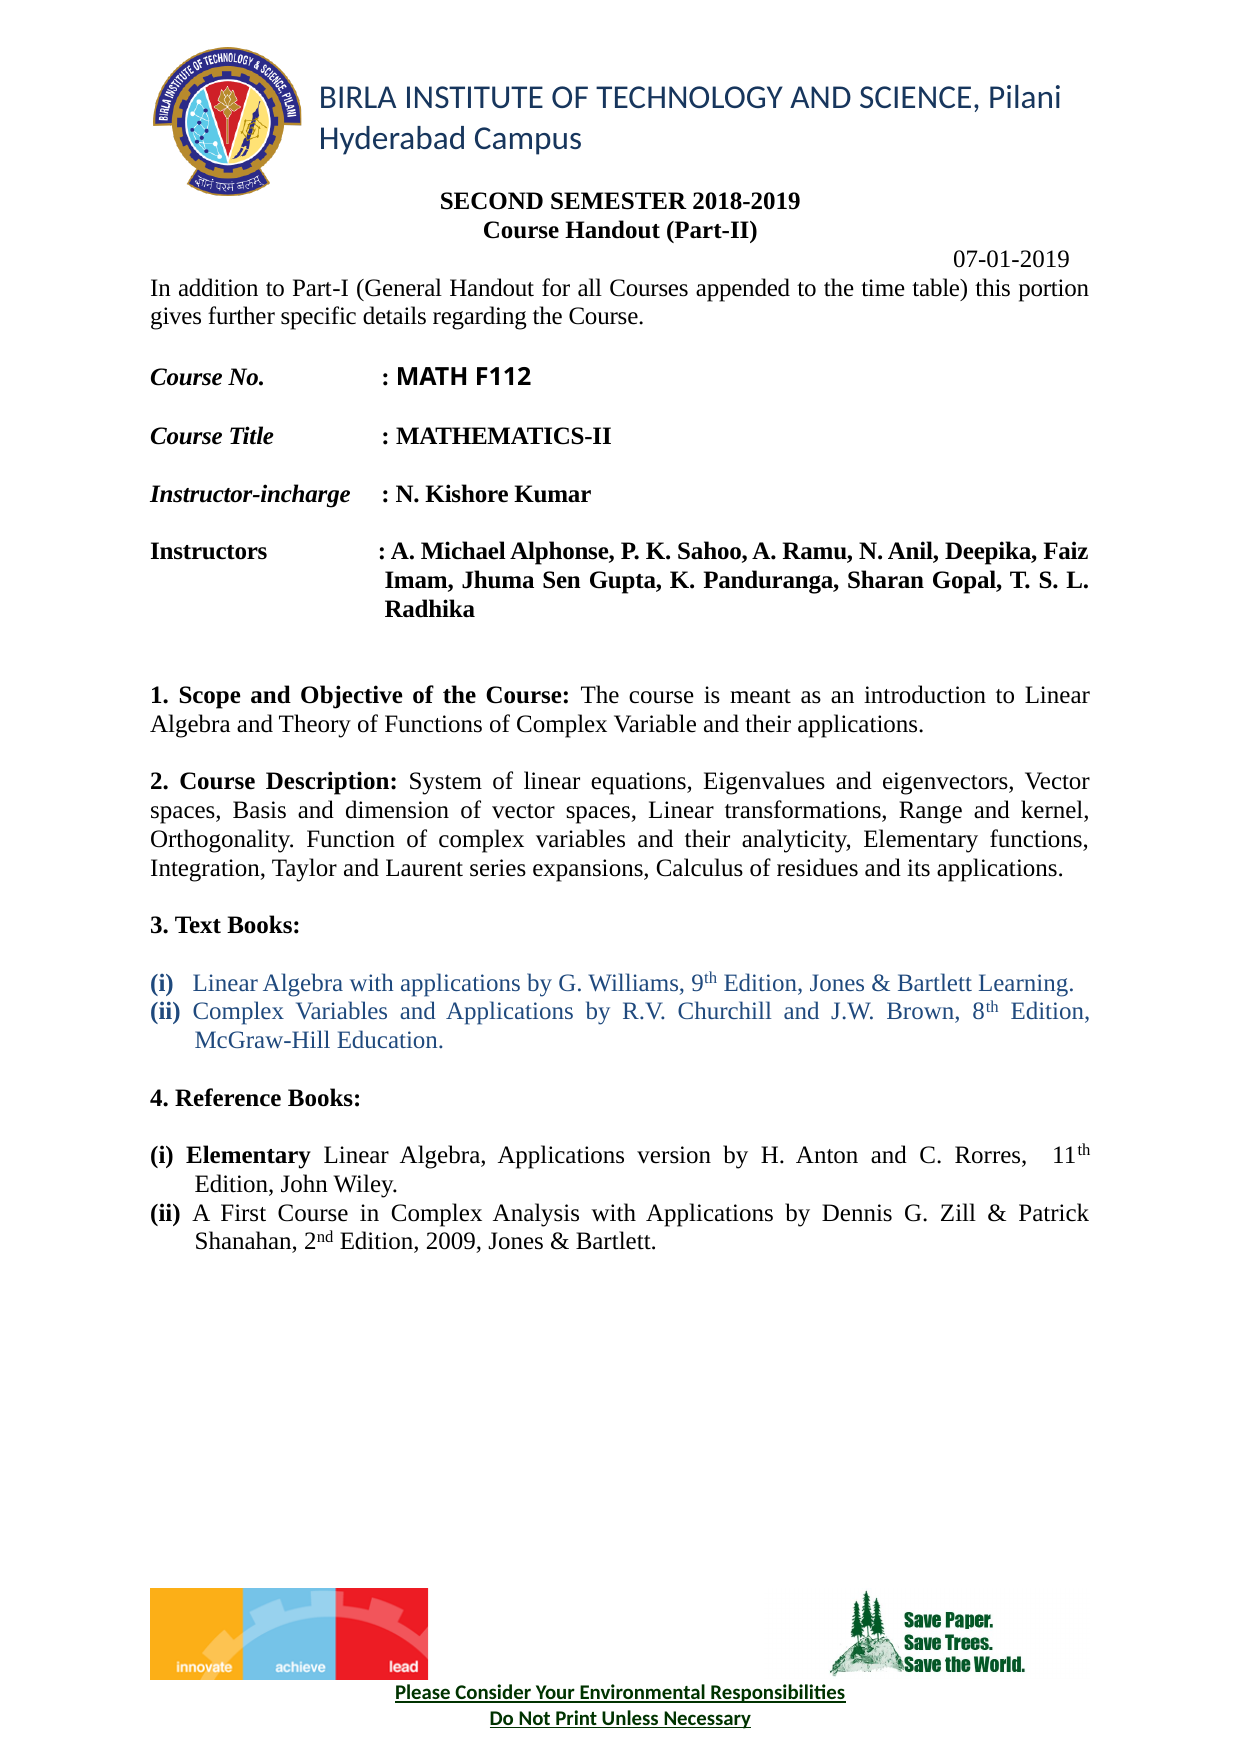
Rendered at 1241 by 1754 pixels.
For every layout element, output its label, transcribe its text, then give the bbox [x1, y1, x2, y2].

text Instructors : A. Michael Alphonse, P. K. Sahoo, A. Ramu, N. Anil, Deepika, Faiz Imam, Jhuma Sen Gupta, K. Panduranga, Sharan Gopal, T. S. L. Radhika [150, 536, 1090, 623]
text 3. Text Books: [150, 910, 1090, 939]
text (ii) A First Course in Complex Analysis with Applications by Dennis G. Zill & Patrick Shanahan, 2nd Edition, 2009, Jones & Bartlett. [150, 1198, 1090, 1255]
text 1. Scope and Objective of the Course: The course is meant as an introduction to Linear Algebra and Theory of Functions of Complex Variable and their applications. [150, 680, 1090, 738]
text In addition to Part‑I (General Handout for all Courses appended to the time table) this portion gives further specific details regarding the Course. [150, 273, 1090, 330]
text 2. Course Description: System of linear equations, Eigenvalues and eigenvectors, Vector spaces, Basis and dimension of vector spaces, Linear transformations, Range and kernel, Orthogonality. Function of complex variables and their analyticity, Elementary functions, Integration, Taylor and Laurent series expansions, Calculus of residues and its applications. [150, 766, 1090, 881]
subtitle SECOND SEMESTER 2018-2019 [150, 186, 1090, 215]
text Instructor-incharge : N. Kishore Kumar [150, 479, 1090, 508]
text Course Title : MATHEMATICS-II [150, 421, 1090, 450]
text 4. Reference Books: [150, 1083, 1090, 1111]
text Course Handout (Part-II) [150, 215, 1090, 244]
subtitle Course No. : MATH F112 [150, 359, 1090, 393]
text 07-01-2019 [150, 244, 1090, 273]
text (i) Elementary Linear Algebra, Applications version by H. Anton and C. Rorres, 11th Edition, John Wiley. [150, 1140, 1090, 1198]
text (ii) Complex Variables and Applications by R.V. Churchill and J.W. Brown, 8th Edition, McGraw-Hill Education. [150, 996, 1090, 1054]
text (i) Linear Algebra with applications by G. Williams, 9th Edition, Jones & Bartlett Learning. [150, 968, 1090, 996]
